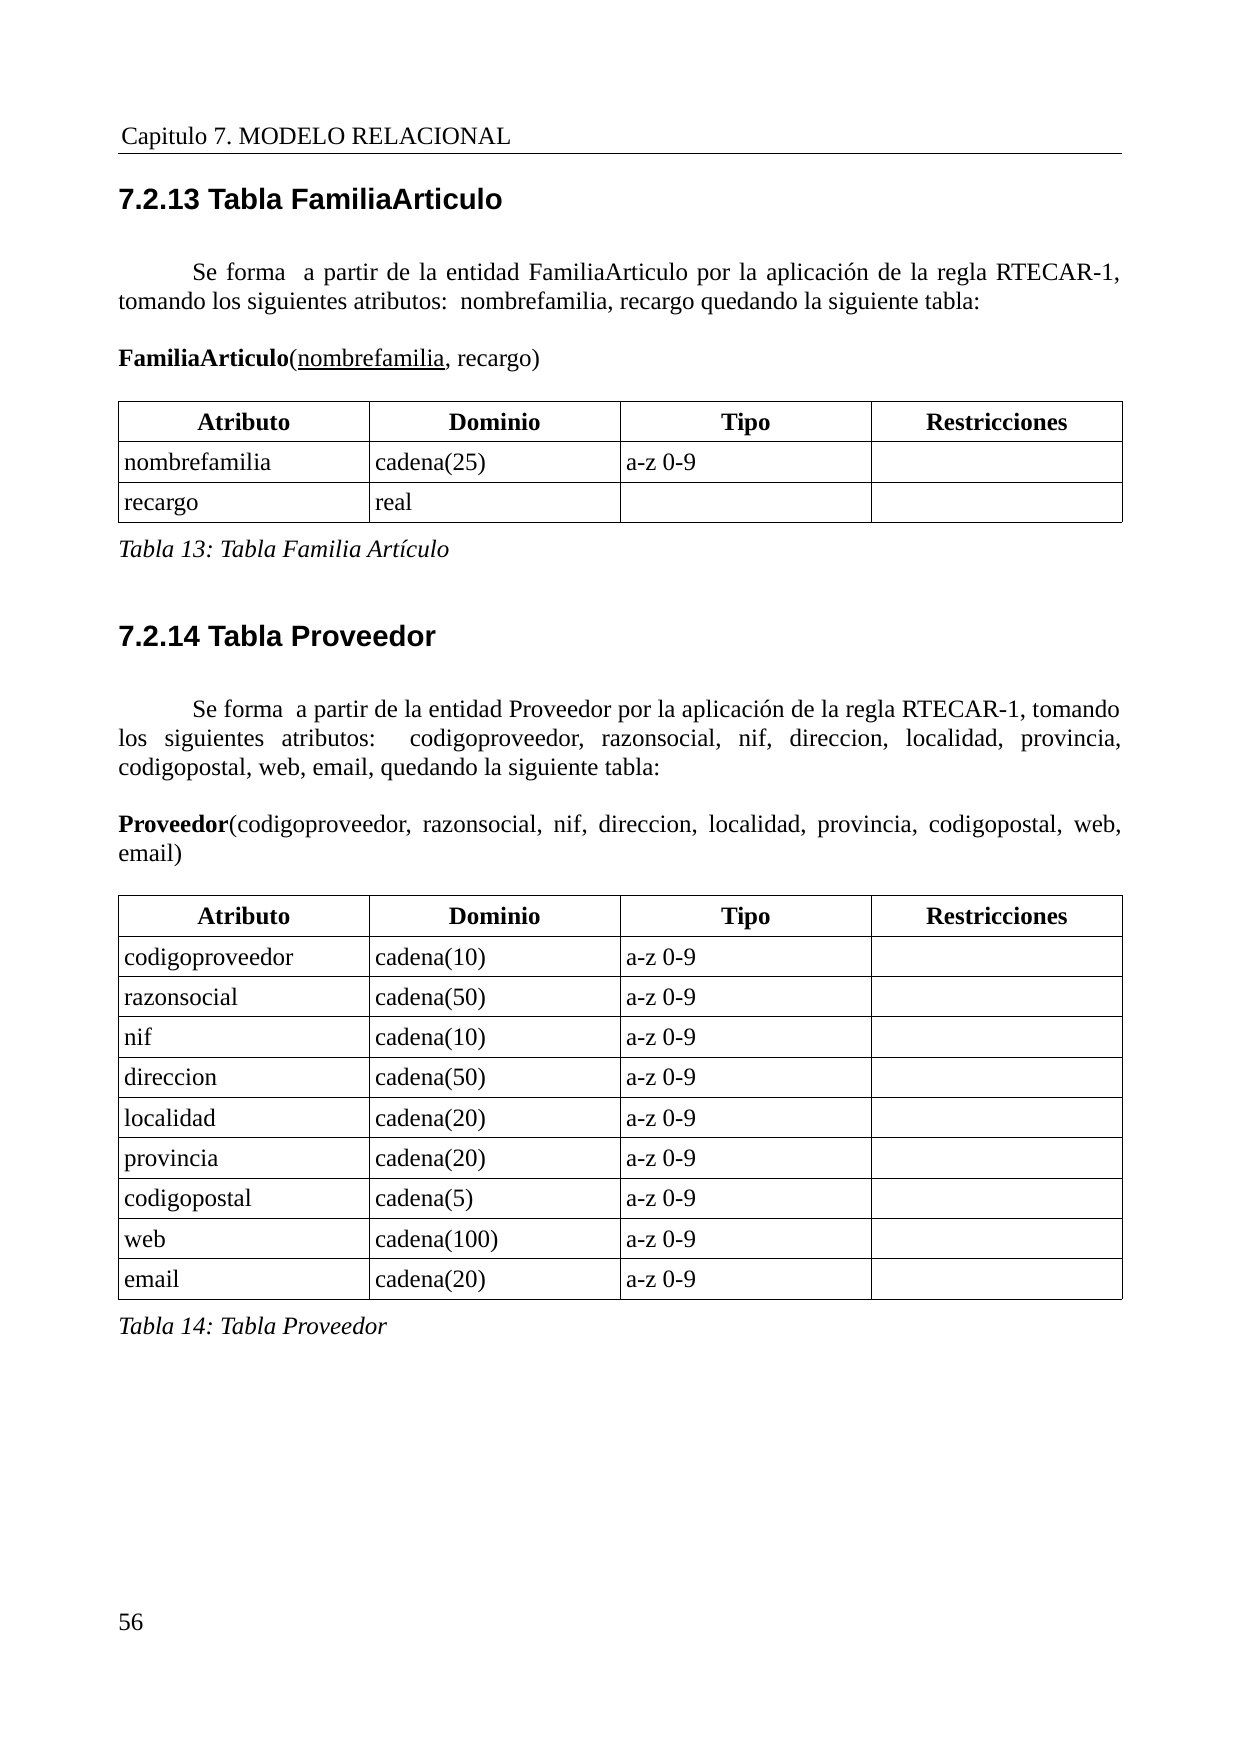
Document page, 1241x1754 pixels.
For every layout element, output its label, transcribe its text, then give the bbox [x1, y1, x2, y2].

table_header Atributo [119, 402, 369, 441]
table_cell [872, 483, 1122, 522]
table_cell cadena(100) [370, 1219, 620, 1258]
table_cell [872, 1017, 1122, 1057]
table_cell a-z 0-9 [621, 442, 871, 482]
text Tabla 14: Tabla Proveedor [118, 1311, 1122, 1340]
table_cell [621, 483, 871, 522]
table_cell [872, 937, 1122, 976]
table_cell codigopostal [119, 1179, 369, 1218]
table_cell a-z 0-9 [621, 1179, 871, 1218]
table_cell recargo [119, 483, 369, 522]
table_header Dominio [370, 402, 620, 441]
table_cell cadena(20) [370, 1259, 620, 1298]
table_cell razonsocial [119, 977, 369, 1016]
table_cell direccion [119, 1058, 369, 1097]
table_cell cadena(10) [370, 937, 620, 976]
table_cell a-z 0-9 [621, 1058, 871, 1097]
table_cell a-z 0-9 [621, 977, 871, 1016]
table_header Dominio [370, 896, 620, 936]
table_cell [872, 1219, 1122, 1258]
table_header Restricciones [872, 896, 1122, 936]
table_cell nif [119, 1017, 369, 1057]
table_cell a-z 0-9 [621, 1138, 871, 1178]
table_cell a-z 0-9 [621, 1219, 871, 1258]
table_header Tipo [621, 896, 871, 936]
table_cell cadena(20) [370, 1138, 620, 1178]
table_cell [872, 977, 1122, 1016]
table_cell cadena(25) [370, 442, 620, 482]
table_cell a-z 0-9 [621, 1098, 871, 1137]
text Se forma a partir de la entidad FamiliaArticulo por la aplicación de la regla RTECAR-1, tomando los siguientes atributos: nombrefamilia, recargo quedando la siguiente tabla: [118, 257, 1122, 315]
table_header Tipo [621, 402, 871, 441]
table_cell real [370, 483, 620, 522]
subtitle 7.2.14 Tabla Proveedor [118, 619, 1122, 653]
subtitle 7.2.13 Tabla FamiliaArticulo [118, 182, 1122, 216]
text Proveedor(codigoproveedor, razonsocial, nif, direccion, localidad, provincia, codigopostal, web, email) [118, 809, 1122, 867]
table_cell [872, 1179, 1122, 1218]
table_cell [872, 1098, 1122, 1137]
table_cell [872, 1259, 1122, 1298]
table_header Atributo [119, 896, 369, 936]
table_cell provincia [119, 1138, 369, 1178]
table_cell a-z 0-9 [621, 1017, 871, 1057]
table_cell web [119, 1219, 369, 1258]
table_cell cadena(50) [370, 977, 620, 1016]
table_cell localidad [119, 1098, 369, 1137]
table_cell nombrefamilia [119, 442, 369, 482]
table_cell [872, 1138, 1122, 1178]
text Tabla 13: Tabla Familia Artículo [118, 534, 1122, 563]
table_cell cadena(50) [370, 1058, 620, 1097]
table_cell a-z 0-9 [621, 1259, 871, 1298]
table_cell cadena(10) [370, 1017, 620, 1057]
table_cell codigoproveedor [119, 937, 369, 976]
text FamiliaArticulo(nombrefamilia, recargo) [118, 343, 1122, 372]
table_cell cadena(20) [370, 1098, 620, 1137]
table_cell email [119, 1259, 369, 1298]
table_header Restricciones [872, 402, 1122, 441]
table_cell [872, 1058, 1122, 1097]
text Se forma a partir de la entidad Proveedor por la aplicación de la regla RTECAR-1, tomando los siguientes atributos: codigoproveedor, razonsocial, nif, direccion, localidad, provincia, codigopostal, web, email, quedando la siguiente tabla: [118, 694, 1122, 780]
table_cell a-z 0-9 [621, 937, 871, 976]
table_cell [872, 442, 1122, 482]
table_cell cadena(5) [370, 1179, 620, 1218]
